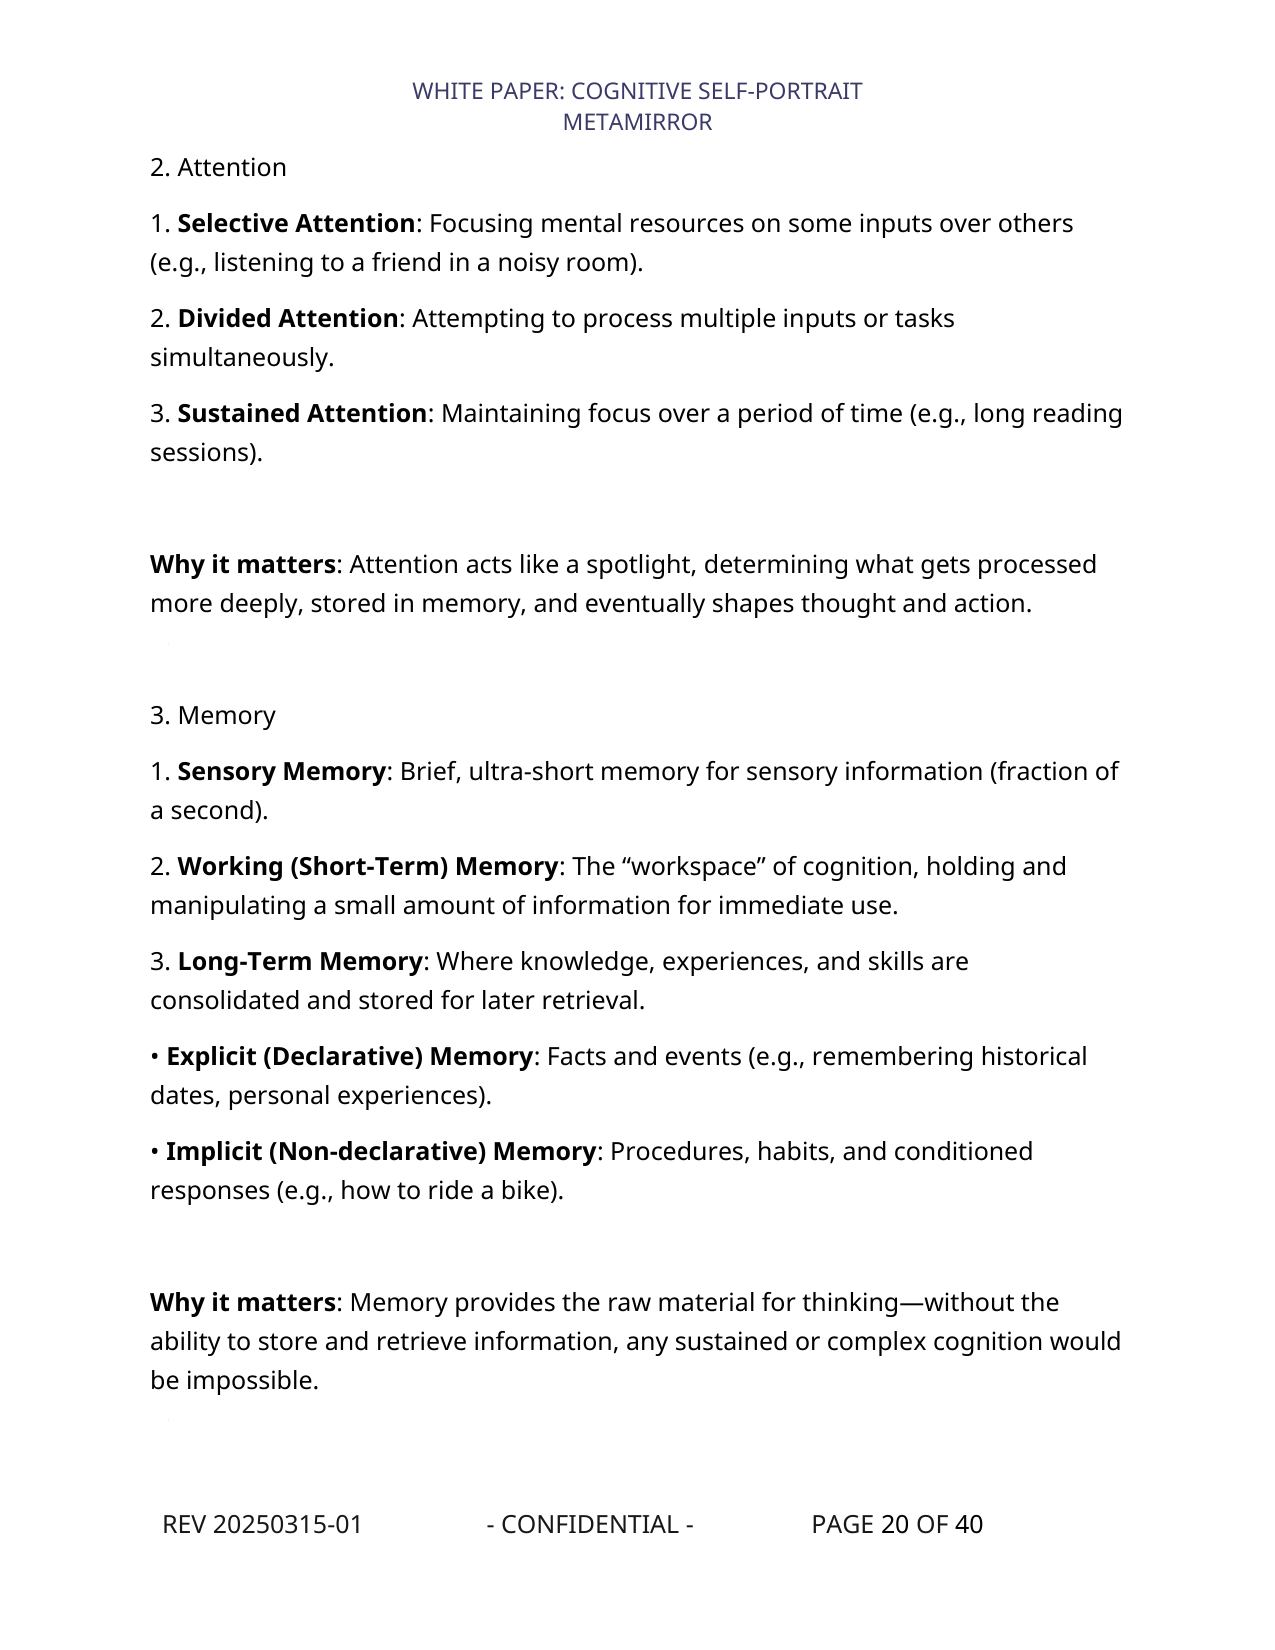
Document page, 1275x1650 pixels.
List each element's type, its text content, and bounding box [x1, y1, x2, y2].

text 1. Sensory Memory: Brief, ultra-short memory for sensory information (fraction of a second). [150, 753, 1125, 827]
text 3. Sustained Attention: Maintaining focus over a period of time (e.g., long reading sessions). [150, 396, 1125, 469]
text • Implicit (Non-declarative) Memory: Procedures, habits, and conditioned responses (e.g., how to ride a bike). [150, 1133, 1125, 1207]
text • Explicit (Declarative) Memory: Facts and events (e.g., remembering historical dates, personal experiences). [150, 1038, 1125, 1112]
text 2. Attention [150, 150, 1125, 184]
text Why it matters: Attention acts like a spotlight, determining what gets processed more deeply, stored in memory, and eventually shapes thought and action. [150, 547, 1125, 620]
text Why it matters: Memory provides the raw material for thinking—without the ability to store and retrieve information, any sustained or complex cognition would be impossible. [150, 1284, 1125, 1397]
text 3. Memory [150, 697, 1125, 732]
text 1. Selective Attention: Focusing mental resources on some inputs over others (e.g., listening to a friend in a noisy room). [150, 206, 1125, 279]
text 3. Long-Term Memory: Where knowledge, experiences, and skills are consolidated and stored for later retrieval. [150, 943, 1125, 1017]
text 2. Working (Short-Term) Memory: The “workspace” of cognition, holding and manipulating a small amount of information for immediate use. [150, 848, 1125, 922]
text 2. Divided Attention: Attempting to process multiple inputs or tasks simultaneously. [150, 301, 1125, 374]
